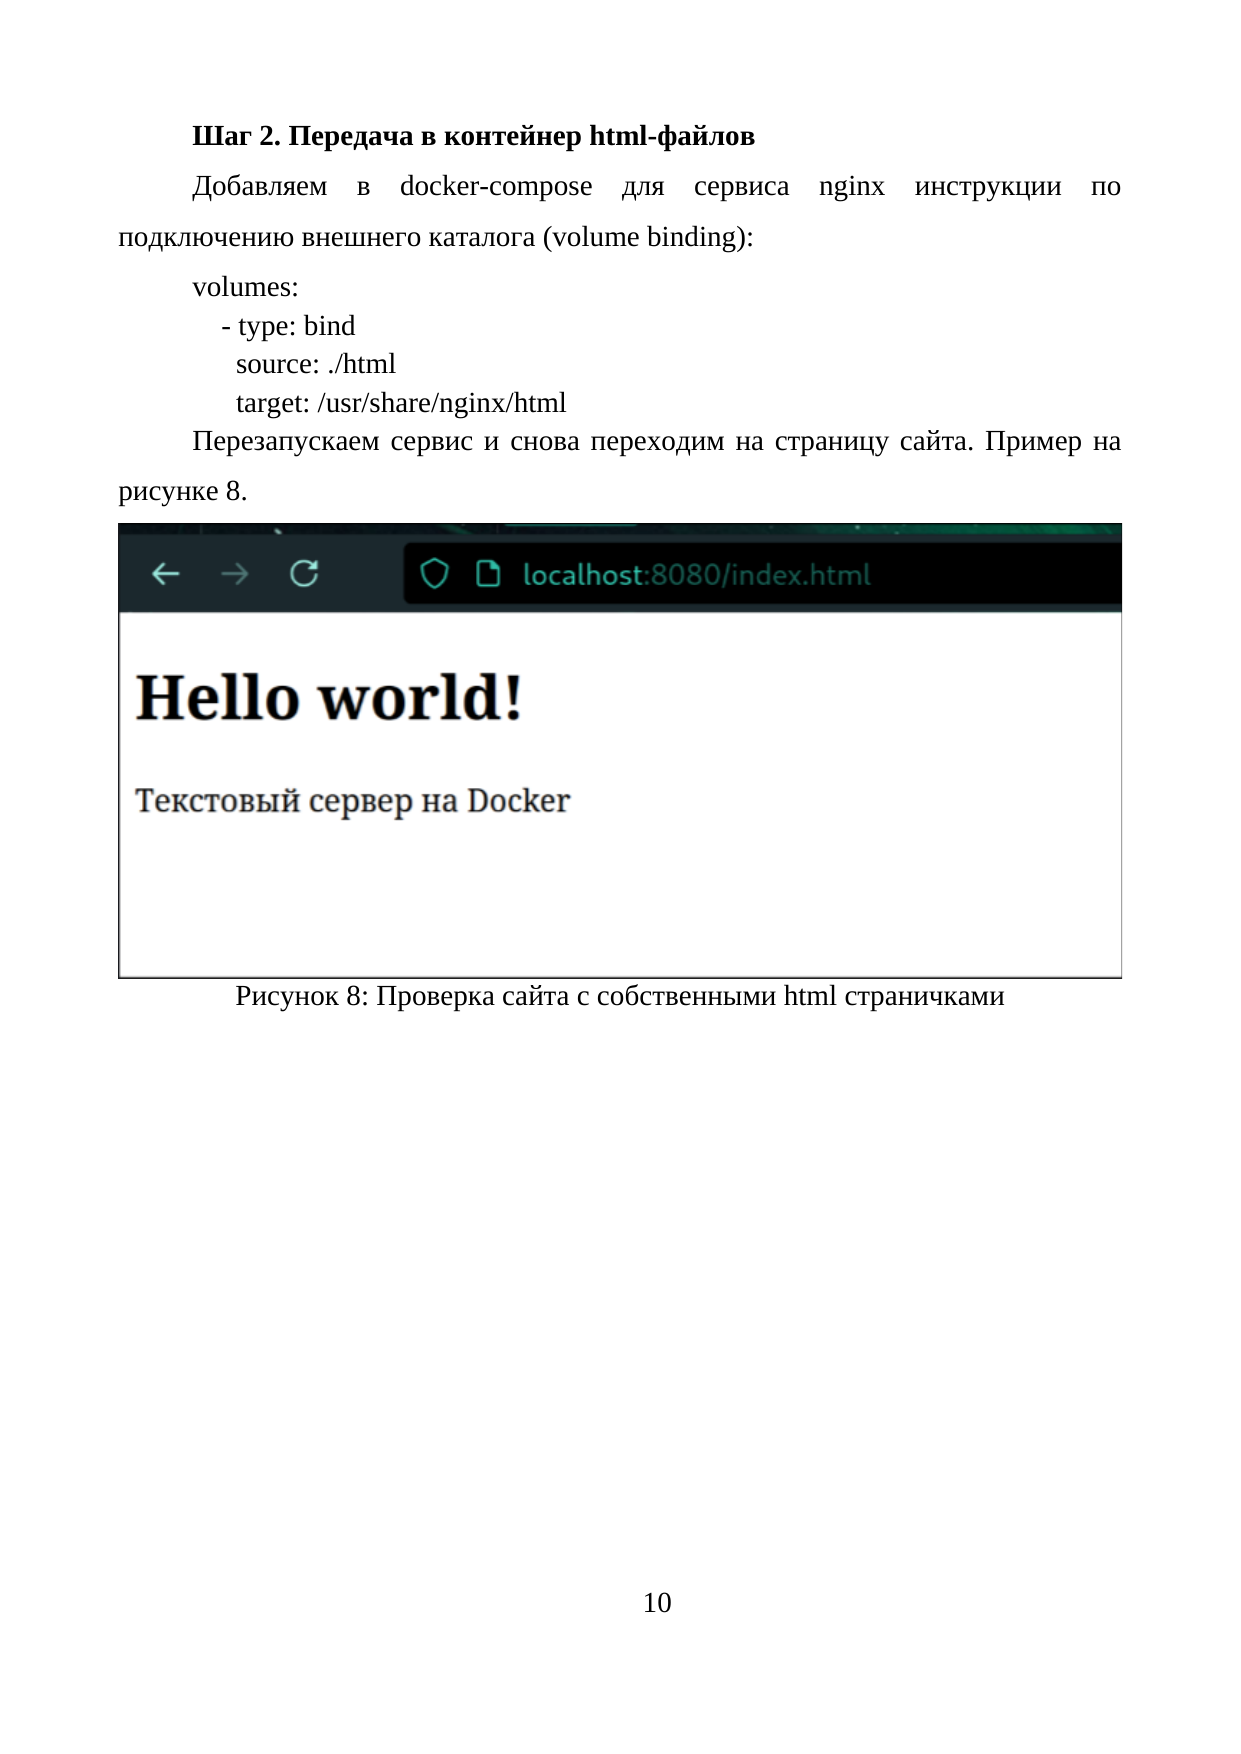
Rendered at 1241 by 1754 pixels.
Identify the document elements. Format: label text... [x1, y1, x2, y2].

subtitle Шаг 2. Передача в контейнер html-файлов [118, 118, 1122, 152]
text source: ./html [118, 346, 1122, 380]
text Перезапускаем сервис и снова переходим на страницу сайта. Пример на рисунке 8. [118, 423, 1122, 507]
text target: /usr/share/nginx/html [118, 385, 1122, 418]
picture [118, 523, 1123, 979]
text volumes: [118, 269, 1122, 303]
text - type: bind [118, 308, 1122, 341]
text Рисунок 8: Проверка сайта с собственными html страничками [118, 979, 1122, 1012]
text Добавляем в docker-compose для сервиса nginx инструкции по подключению внешнего каталога (volume binding): [118, 168, 1122, 252]
